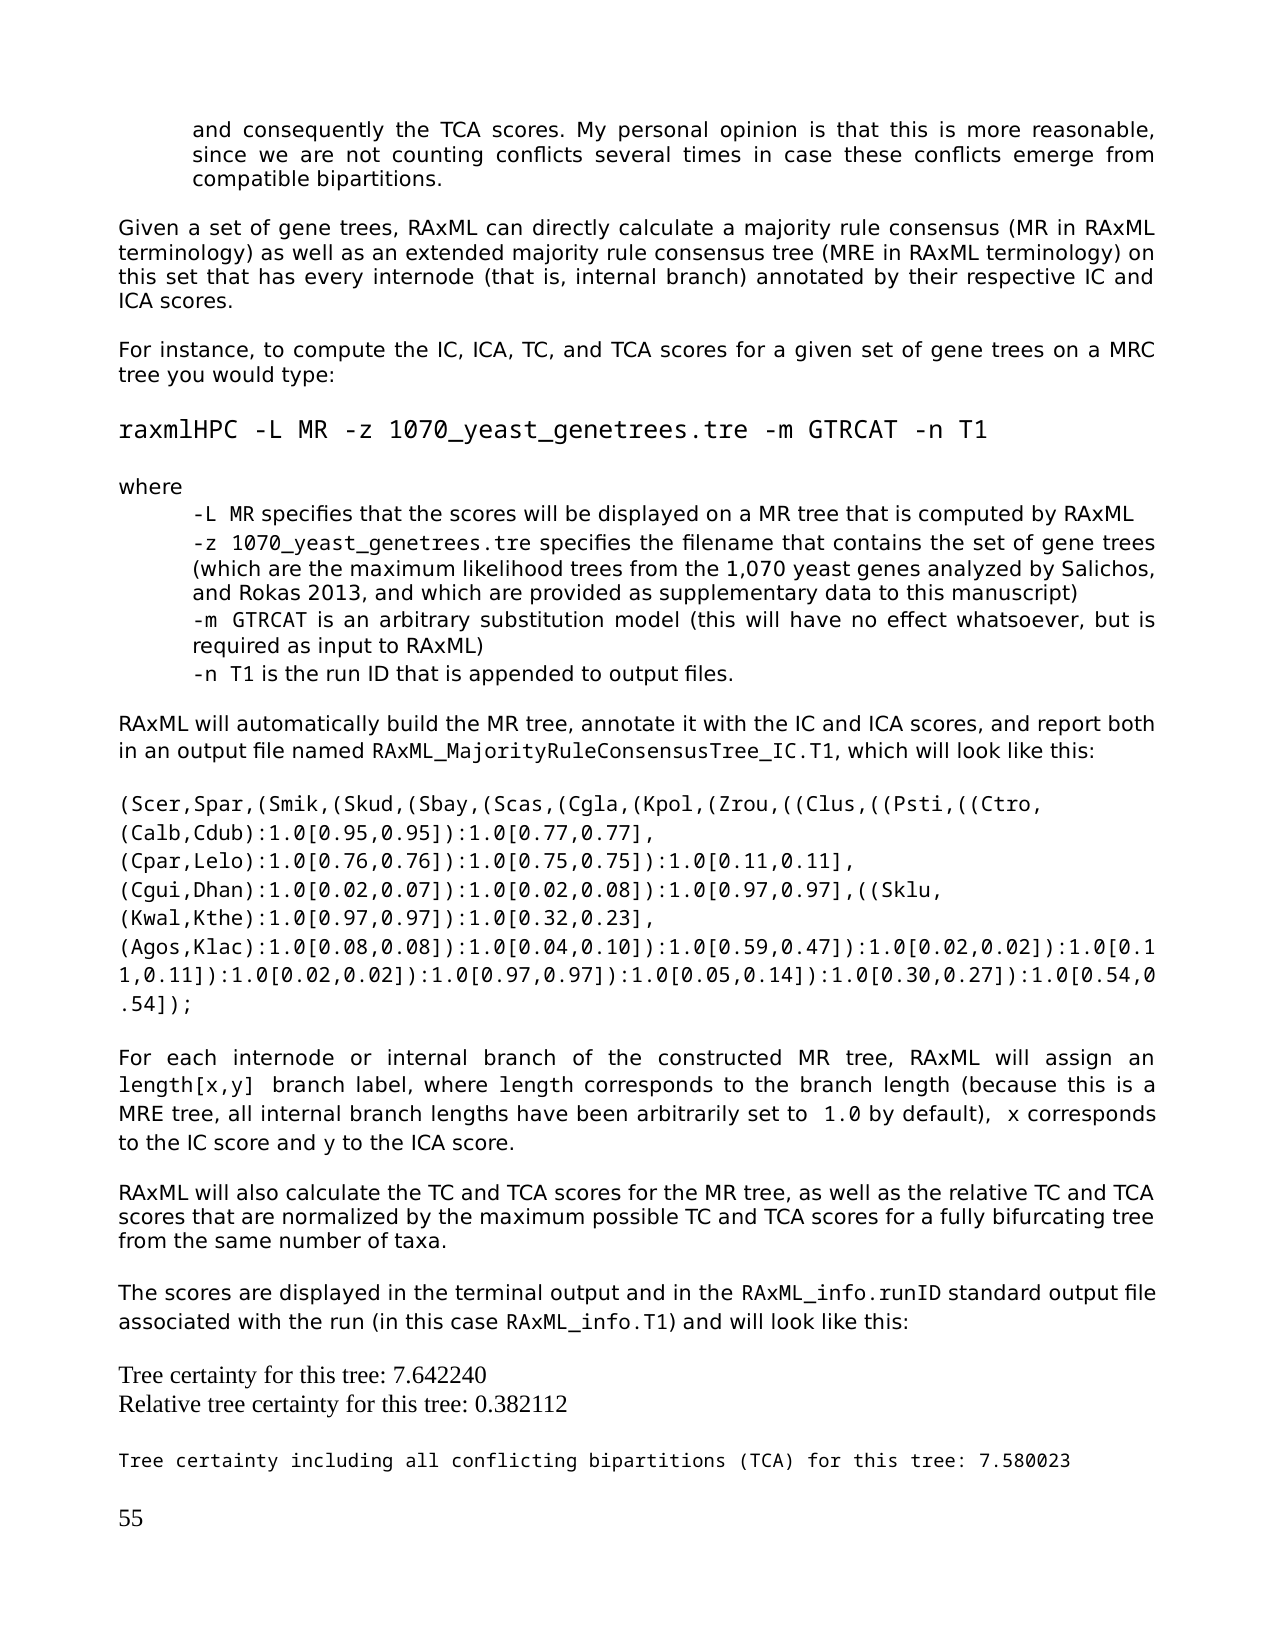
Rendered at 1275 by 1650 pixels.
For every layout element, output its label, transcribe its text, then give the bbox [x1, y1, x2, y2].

text -z 1070_yeast_genetrees.tre specifies the filename that contains the set of gene trees (which are the maximum likelihood trees from the 1,070 yeast genes analyzed by Salichos, and Rokas 2013, and which are provided as supplementary data to this manuscript) [192, 528, 1157, 605]
text Relative tree certainty for this tree: 0.382112 [118, 1389, 1157, 1418]
text (Scer,Spar,(Smik,(Skud,(Sbay,(Scas,(Cgla,(Kpol,(Zrou,((Clus,((Psti,((Ctro,(Calb,Cdub):1.0[0.95,0.95]):1.0[0.77,0.77],(Cpar,Lelo):1.0[0.76,0.76]):1.0[0.75,0.75]):1.0[0.11,0.11],(Cgui,Dhan):1.0[0.02,0.07]):1.0[0.02,0.08]):1.0[0.97,0.97],((Sklu,(Kwal,Kthe):1.0[0.97,0.97]):1.0[0.32,0.23],(Agos,Klac):1.0[0.08,0.08]):1.0[0.04,0.10]):1.0[0.59,0.47]):1.0[0.02,0.02]):1.0[0.11,0.11]):1.0[0.02,0.02]):1.0[0.97,0.97]):1.0[0.05,0.14]):1.0[0.30,0.27]):1.0[0.54,0.54]); [118, 789, 1157, 1017]
text RAxML will automatically build the MR tree, annotate it with the IC and ICA scores, and report both in an output file named RAxML_MajorityRuleConsensusTree_IC.T1, which will look like this: [118, 711, 1157, 764]
text -n T1 is the run ID that is appended to output files. [192, 658, 1157, 687]
text and consequently the TCA scores. My personal opinion is that this is more reasonable, since we are not counting conflicts several times in case these conflicts emerge from compatible bipartitions. [192, 118, 1157, 192]
text raxmlHPC -L MR -z 1070_yeast_genetrees.tre -m GTRCAT -n T1 [118, 412, 1157, 446]
text For instance, to compute the IC, ICA, TC, and TCA scores for a given set of gene trees on a MRC tree you would type: [118, 338, 1157, 387]
text where [118, 475, 1157, 499]
text Tree certainty for this tree: 7.642240 [118, 1360, 1157, 1389]
text Given a set of gene trees, RAxML can directly calculate a majority rule consensus (MR in RAxML terminology) as well as an extended majority rule consensus tree (MRE in RAxML terminology) on this set that has every internode (that is, internal branch) annotated by their respective IC and ICA scores. [118, 216, 1157, 314]
text The scores are displayed in the terminal output and in the RAxML_info.runID standard output file associated with the run (in this case RAxML_info.T1) and will look like this: [118, 1278, 1157, 1335]
text For each internode or internal branch of the constructed MR tree, RAxML will assign an length[x,y] branch label, where length corresponds to the branch length (because this is a MRE tree, all internal branch lengths have been arbitrarily set to 1.0 by default), x corresponds to the IC score and y to the ICA score. [118, 1046, 1157, 1156]
text RAxML will also calculate the TC and TCA scores for the MR tree, as well as the relative TC and TCA scores that are normalized by the maximum possible TC and TCA scores for a fully bifurcating tree from the same number of taxa. [118, 1180, 1157, 1254]
text Tree certainty including all conflicting bipartitions (TCA) for this tree: 7.580023 [118, 1447, 1157, 1473]
text -L MR specifies that the scores will be displayed on a MR tree that is computed by RAxML [192, 499, 1157, 528]
text -m GTRCAT is an arbitrary substitution model (this will have no effect whatsoever, but is required as input to RAxML) [192, 605, 1157, 658]
